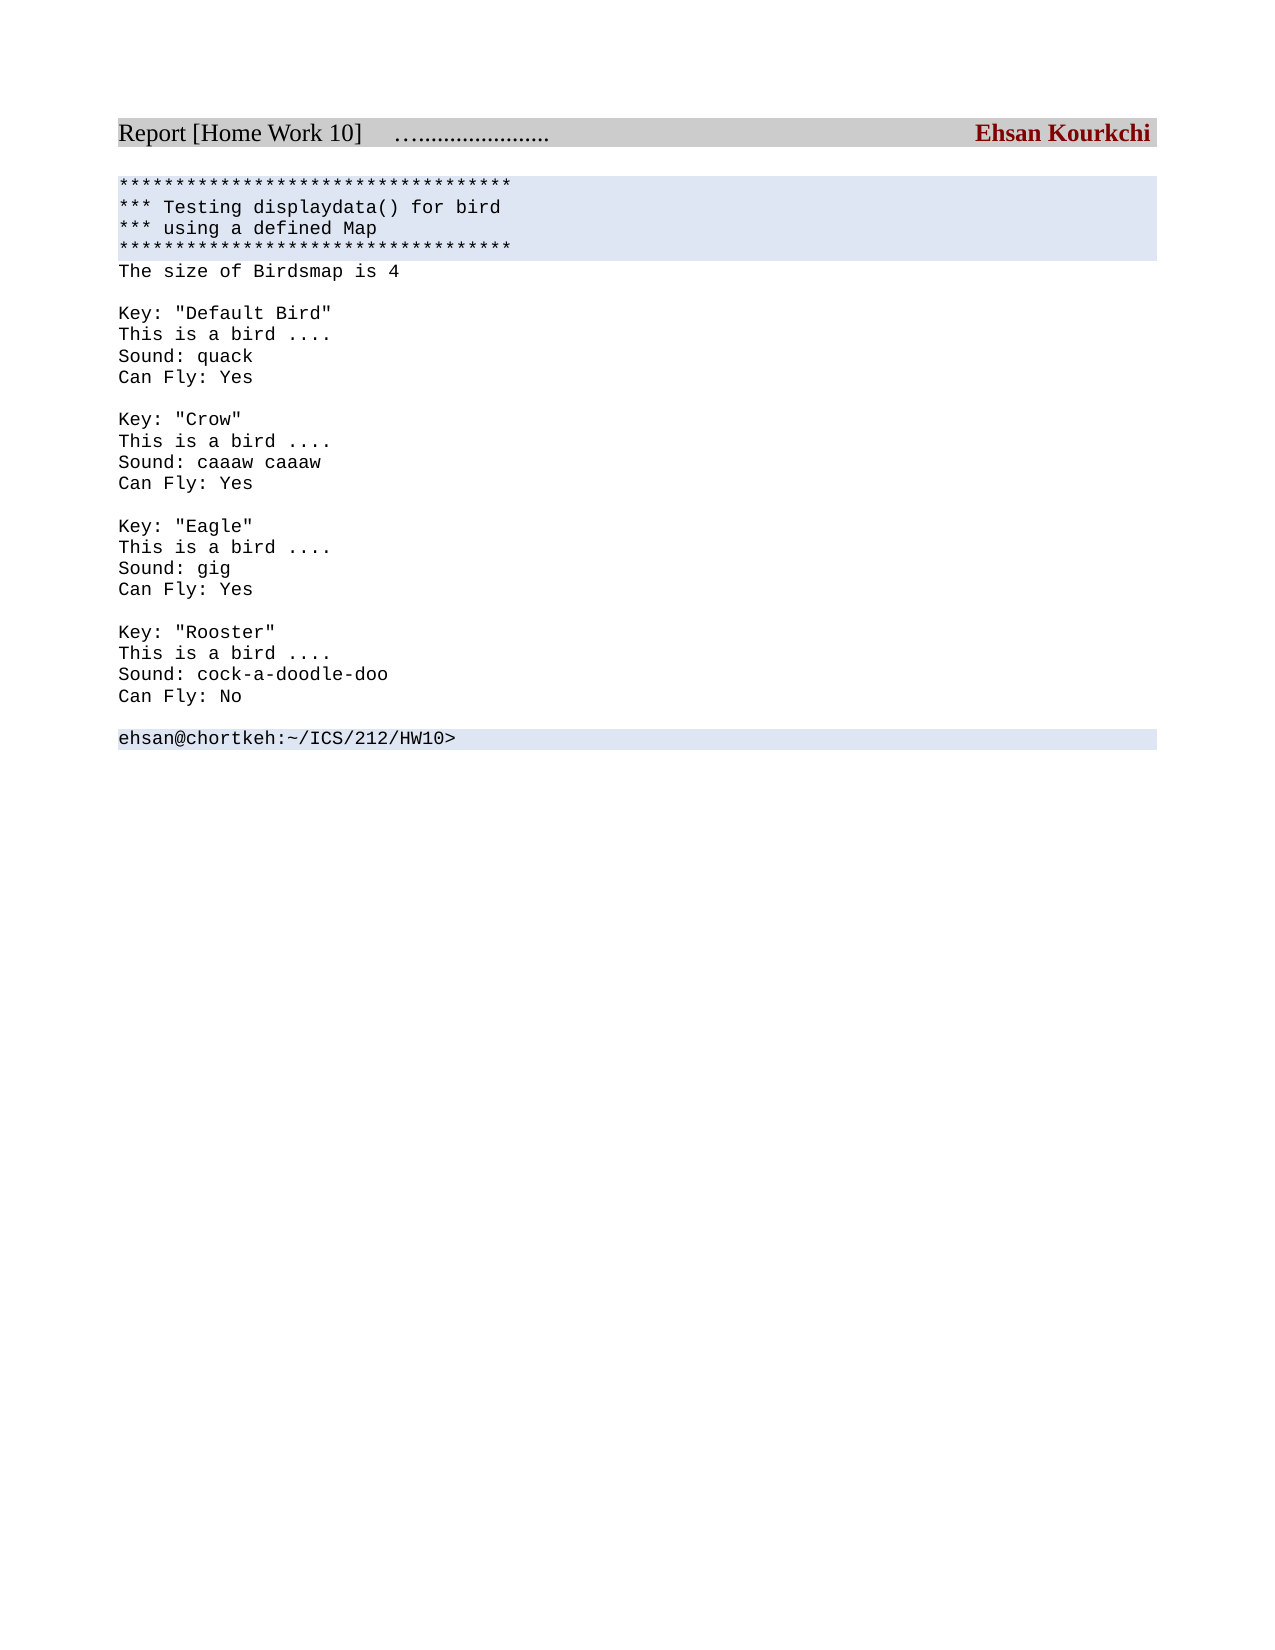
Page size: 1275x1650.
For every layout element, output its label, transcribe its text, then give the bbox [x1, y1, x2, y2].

text Sound: gig [118, 559, 1157, 580]
text Can Fly: Yes [118, 580, 1157, 601]
text ehsan@chortkeh:~/ICS/212/HW10> [118, 729, 1157, 750]
text Can Fly: No [118, 686, 1157, 708]
text *** using a defined Map [118, 219, 1157, 240]
text Sound: quack [118, 346, 1157, 368]
text This is a bird .... [118, 644, 1157, 665]
text *********************************** [118, 176, 1157, 198]
text *********************************** [118, 240, 1157, 261]
text Sound: caaaw caaaw [118, 453, 1157, 474]
text Sound: cock-a-doodle-doo [118, 665, 1157, 686]
text This is a bird .... [118, 538, 1157, 559]
text Key: "Default Bird" [118, 304, 1157, 325]
text Can Fly: Yes [118, 368, 1157, 389]
text Can Fly: Yes [118, 474, 1157, 495]
text The size of Birdsmap is 4 [118, 261, 1157, 283]
text Key: "Eagle" [118, 516, 1157, 538]
text This is a bird .... [118, 325, 1157, 346]
text Key: "Crow" [118, 410, 1157, 431]
text This is a bird .... [118, 431, 1157, 453]
text Key: "Rooster" [118, 623, 1157, 644]
text *** Testing displaydata() for bird [118, 198, 1157, 219]
